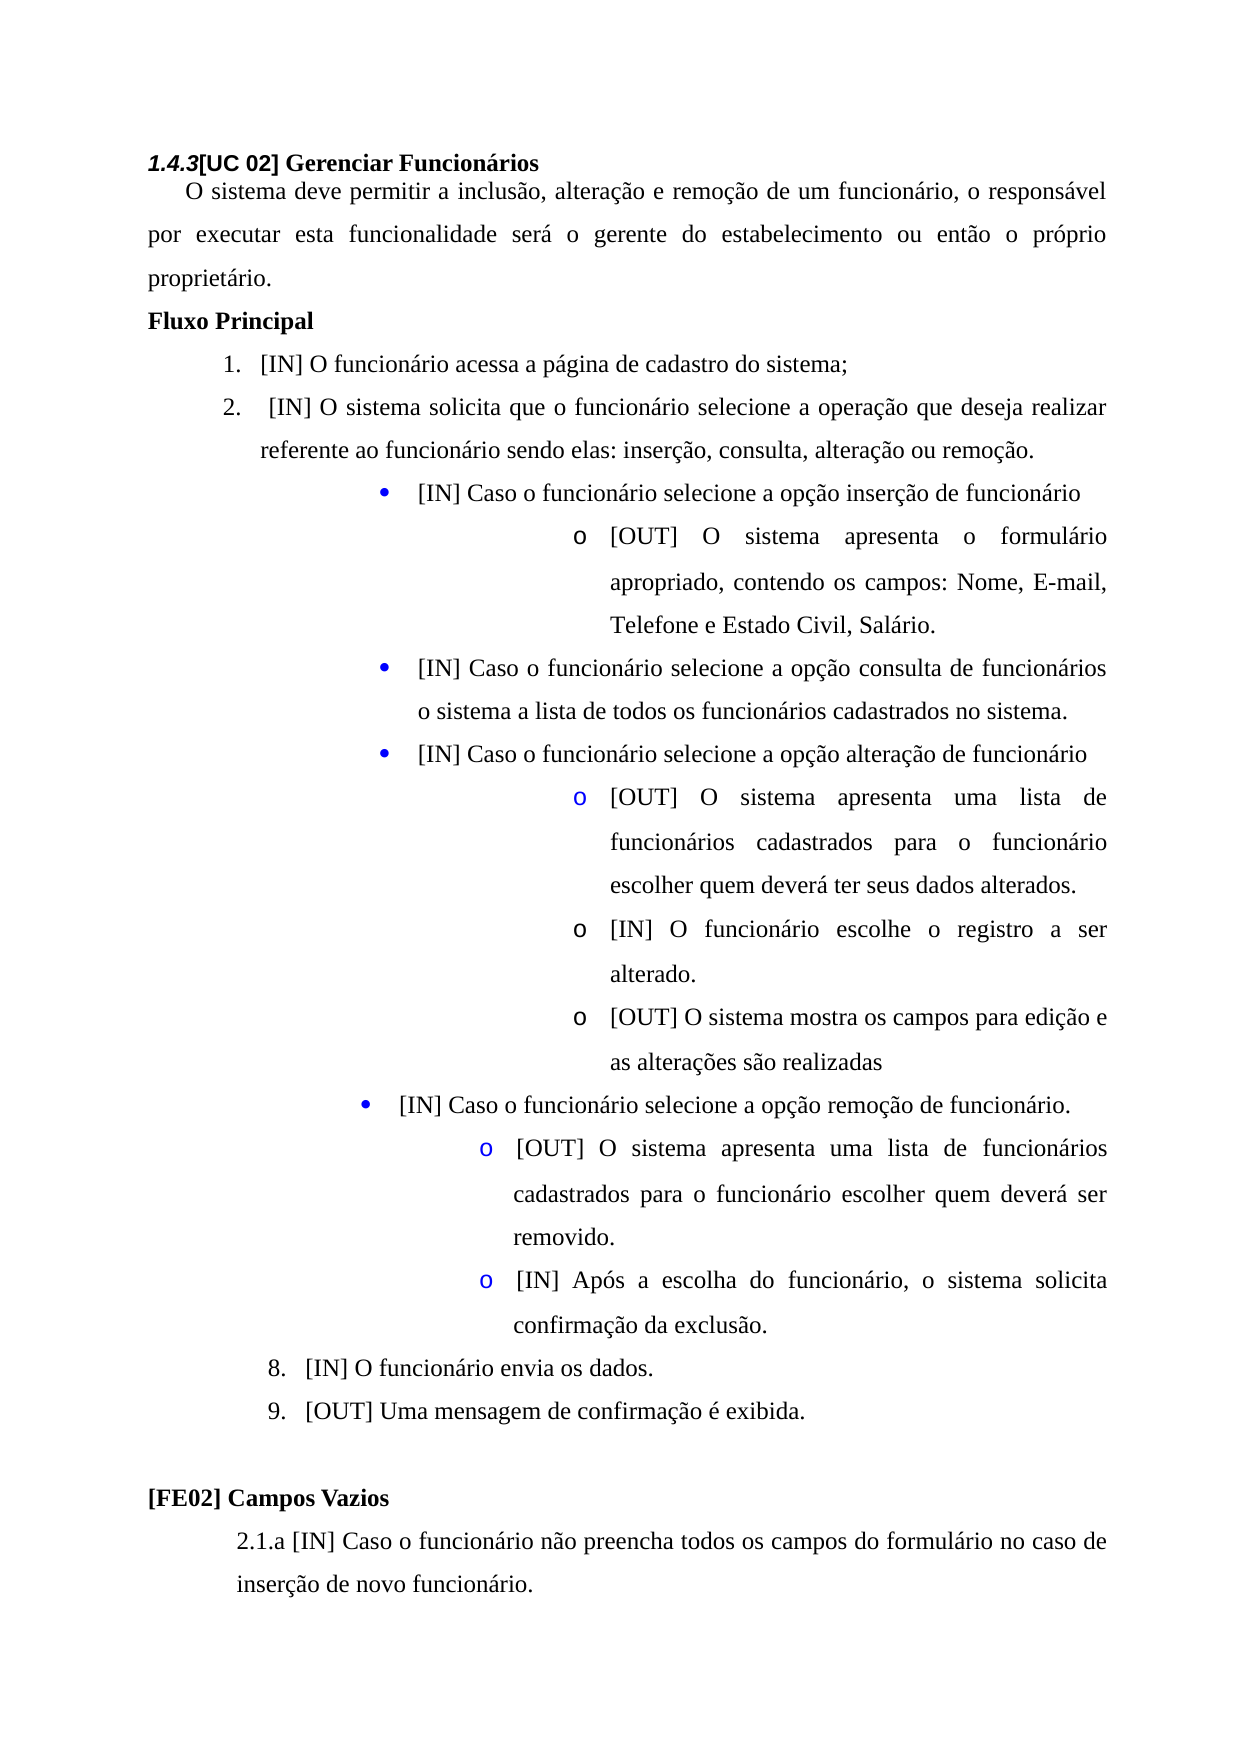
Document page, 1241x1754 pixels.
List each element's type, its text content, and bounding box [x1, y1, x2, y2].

list [OUT] O sistema apresenta uma lista de funcionários cadastrados para o funcionário escolher quem deverá ter seus dados alterados. [572, 782, 1107, 899]
subtitle [UC 02] Gerenciar Funcionários [148, 148, 1107, 176]
list [IN] Caso o funcionário selecione a opção remoção de funcionário. [361, 1090, 1107, 1119]
list [IN] O funcionário escolhe o registro a ser alterado. [572, 914, 1107, 988]
list [IN] Caso o funcionário selecione a opção alteração de funcionário [380, 739, 1107, 768]
text O sistema deve permitir a inclusão, alteração e remoção de um funcionário, o responsável por executar esta funcionalidade será o gerente do estabelecimento ou então o próprio proprietário. [148, 176, 1107, 291]
text Fluxo Principal [148, 306, 1107, 334]
list [IN] O funcionário acessa a página de cadastro do sistema; [223, 349, 1107, 378]
list [IN] Após a escolha do funcionário, o sistema solicita confirmação da exclusão. [476, 1265, 1107, 1339]
list [IN] O sistema solicita que o funcionário selecione a operação que deseja realizar referente ao funcionário sendo elas: inserção, consulta, alteração ou remoção. [223, 392, 1107, 464]
list [OUT] O sistema mostra os campos para edição e as alterações são realizadas [572, 1002, 1107, 1076]
list 2.1.a [IN] Caso o funcionário não preencha todos os campos do formulário no caso de inserção de novo funcionário. [236, 1526, 1107, 1598]
text [FE02] Campos Vazios [148, 1483, 1107, 1511]
list [OUT] O sistema apresenta o formulário apropriado, contendo os campos: Nome, E-mail, Telefone e Estado Civil, Salário. [572, 521, 1107, 638]
list [IN] Caso o funcionário selecione a opção inserção de funcionário [380, 478, 1107, 507]
list [IN] O funcionário envia os dados. [268, 1353, 1107, 1382]
list [OUT] O sistema apresenta uma lista de funcionários cadastrados para o funcionário escolher quem deverá ser removido. [476, 1133, 1107, 1251]
list [IN] Caso o funcionário selecione a opção consulta de funcionários o sistema a lista de todos os funcionários cadastrados no sistema. [380, 653, 1107, 725]
list [OUT] Uma mensagem de confirmação é exibida. [268, 1396, 1107, 1425]
